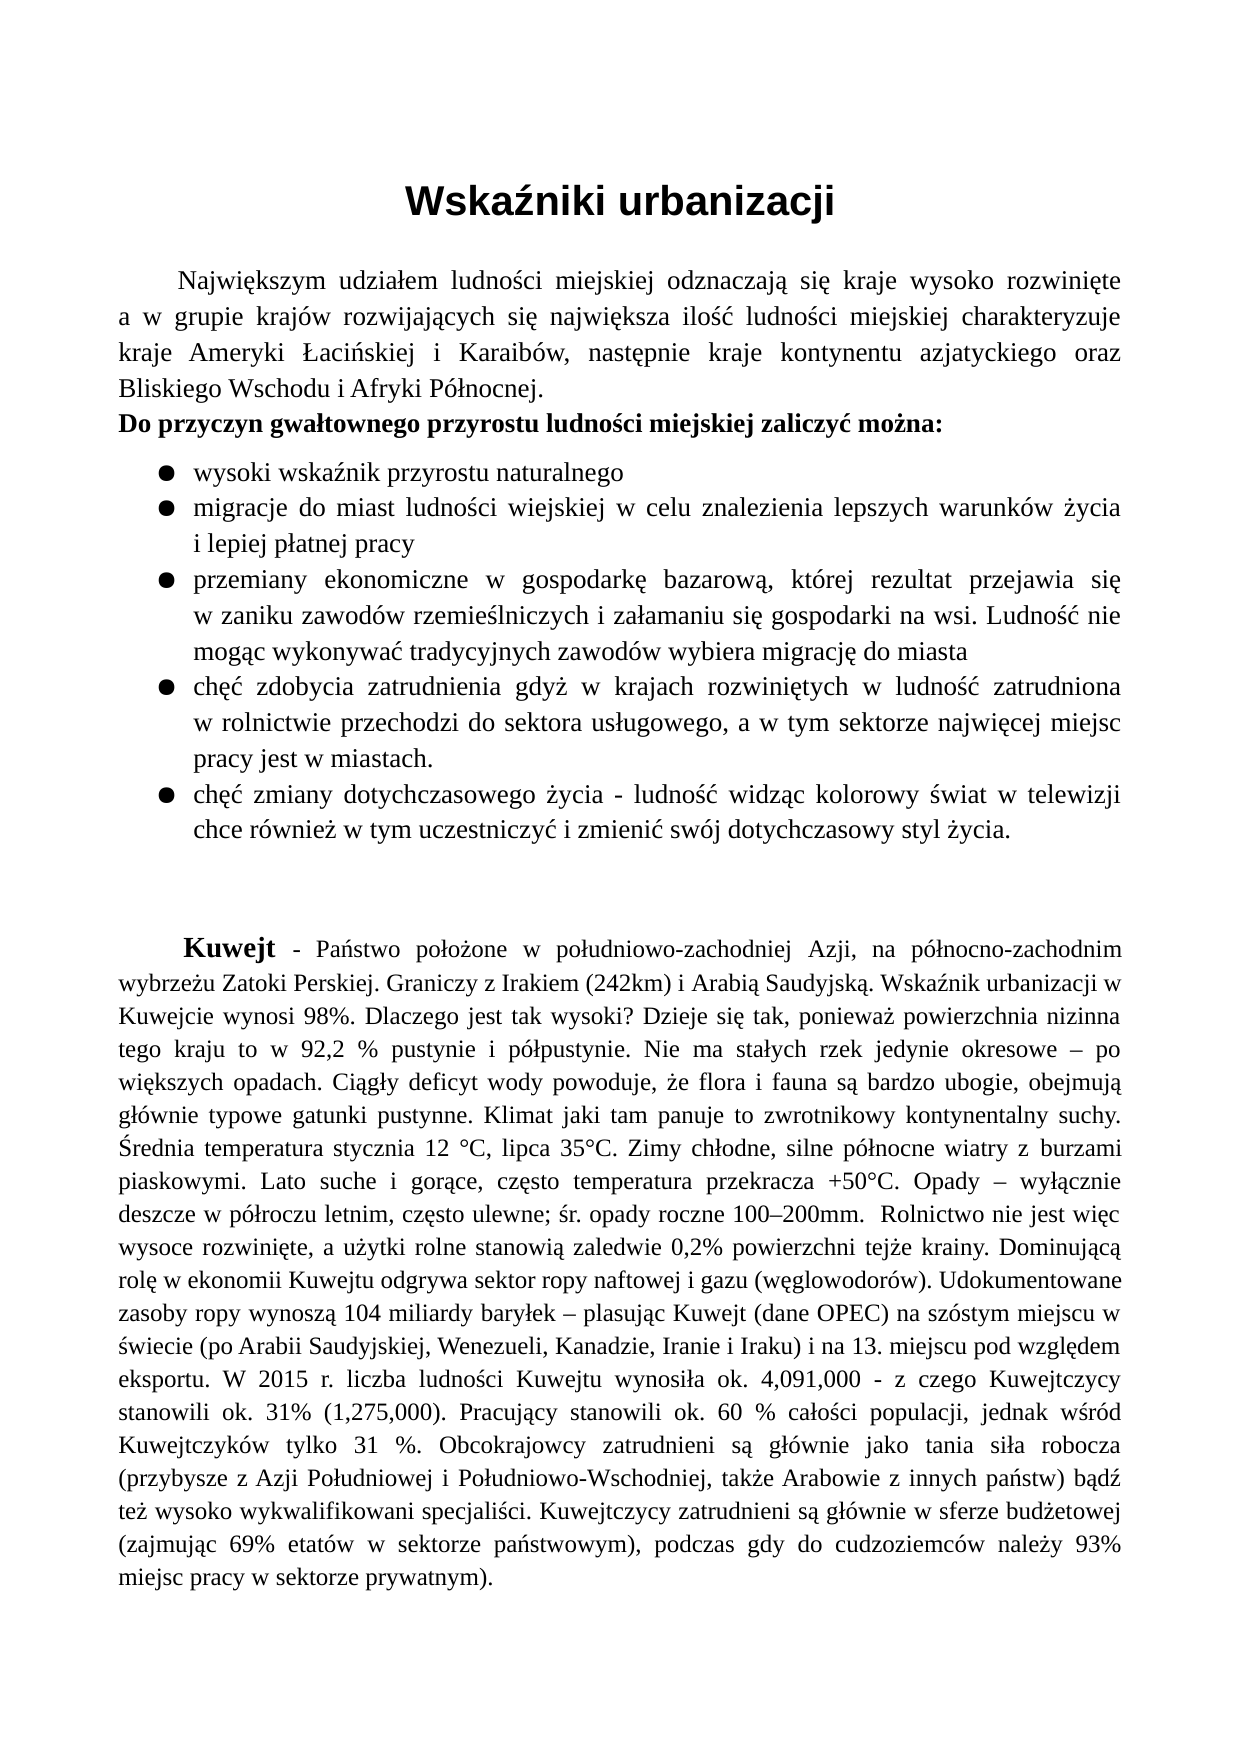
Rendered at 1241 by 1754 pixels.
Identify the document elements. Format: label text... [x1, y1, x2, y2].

text Wskaźniki urbanizacji [118, 176, 1122, 224]
list chęć zmiany dotychczasowego życia - ludność widząc kolorowy świat w telewizji chce również w tym uczestniczyć i zmienić swój dotychczasowy styl życia. [156, 778, 1122, 845]
text Do przyczyn gwałtownego przyrostu ludności miejskiej zaliczyć można: [118, 407, 1122, 438]
list wysoki wskaźnik przyrostu naturalnego [156, 456, 1122, 487]
text Największym udziałem ludności miejskiej odznaczają się kraje wysoko rozwinięte a w grupie krajów rozwijających się największa ilość ludności miejskiej charakteryzuje kraje Ameryki Łacińskiej i Karaibów, następnie kraje kontynentu azjatyckiego oraz Bliskiego Wschodu i Afryki Północnej. [118, 264, 1122, 403]
list przemiany ekonomiczne w gospodarkę bazarową, której rezultat przejawia się w zaniku zawodów rzemieślniczych i załamaniu się gospodarki na wsi. Ludność nie mogąc wykonywać tradycyjnych zawodów wybiera migrację do miasta [156, 563, 1122, 666]
text Kuwejt - Państwo położone w południowo-zachodniej Azji, na północno-zachodnim wybrzeżu Zatoki Perskiej. Graniczy z Irakiem (242km) i Arabią Saudyjską. Wskaźnik urbanizacji w Kuwejcie wynosi 98%. Dlaczego jest tak wysoki? Dzieje się tak, ponieważ powierzchnia nizinna tego kraju to w 92,2 % pustynie i półpustynie. Nie ma stałych rzek jedynie okresowe – po większych opadach. Ciągły deficyt wody powoduje, że flora i fauna są bardzo ubogie, obejmują głównie typowe gatunki pustynne. Klimat jaki tam panuje to zwrotnikowy kontynentalny suchy. Średnia temperatura stycznia 12 °C, lipca 35°C. Zimy chłodne, silne północne wiatry z burzami piaskowymi. Lato suche i gorące, często temperatura przekracza +50°C. Opady – wyłącznie deszcze w półroczu letnim, często ulewne; śr. opady roczne 100–200mm. Rolnictwo nie jest więc wysoce rozwinięte, a użytki rolne stanowią zaledwie 0,2% powierzchni tejże krainy. Dominującą rolę w ekonomii Kuwejtu odgrywa sektor ropy naftowej i gazu (węglowodorów). Udokumentowane zasoby ropy wynoszą 104 miliardy baryłek – plasując Kuwejt (dane OPEC) na szóstym miejscu w świecie (po Arabii Saudyjskiej, Wenezueli, Kanadzie, Iranie i Iraku) i na 13. miejscu pod względem eksportu. W 2015 r. liczba ludności Kuwejtu wynosiła ok. 4,091,000 - z czego Kuwejtczycy stanowili ok. 31% (1,275,000). Pracujący stanowili ok. 60 % całości populacji, jednak wśród Kuwejtczyków tylko 31 %. Obcokrajowcy zatrudnieni są głównie jako tania siła robocza (przybysze z Azji Południowej i Południowo-Wschodniej, także Arabowie z innych państw) bądź też wysoko wykwalifikowani specjaliści. Kuwejtczycy zatrudnieni są głównie w sferze budżetowej (zajmując 69% etatów w sektorze państwowym), podczas gdy do cudzoziemców należy 93% miejsc pracy w sektorze prywatnym). [118, 928, 1122, 1591]
list migracje do miast ludności wiejskiej w celu znalezienia lepszych warunków życia i lepiej płatnej pracy [156, 492, 1122, 558]
list chęć zdobycia zatrudnienia gdyż w krajach rozwiniętych w ludność zatrudniona w rolnictwie przechodzi do sektora usługowego, a w tym sektorze najwięcej miejsc pracy jest w miastach. [156, 670, 1122, 773]
